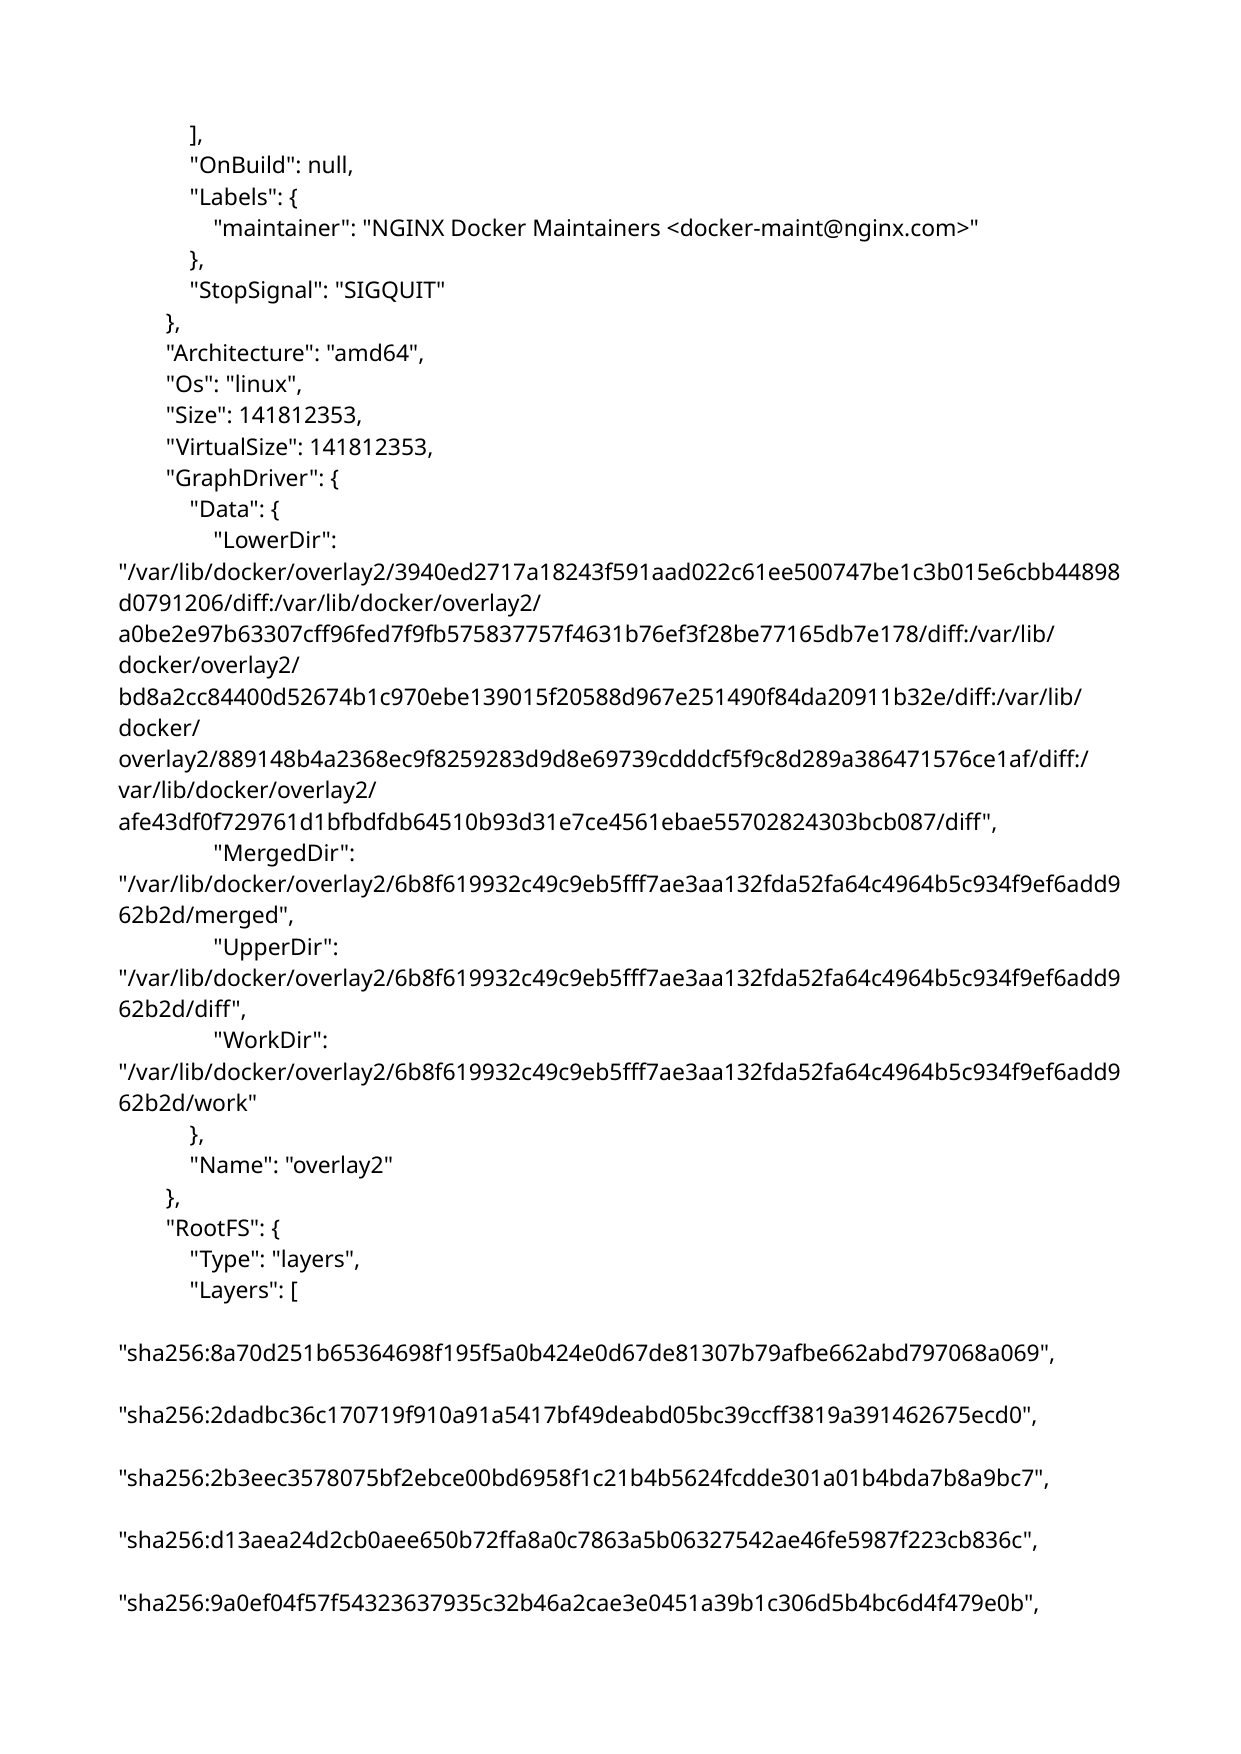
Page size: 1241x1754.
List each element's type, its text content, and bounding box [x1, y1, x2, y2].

text "OnBuild": null, [118, 149, 1122, 181]
text }, [118, 1181, 1122, 1212]
text "VirtualSize": 141812353, [118, 431, 1122, 462]
text "Labels": { [118, 181, 1122, 212]
text "StopSignal": "SIGQUIT" [118, 274, 1122, 306]
text "Type": "layers", [118, 1243, 1122, 1274]
text "GraphDriver": { [118, 462, 1122, 493]
text "Architecture": "amd64", [118, 337, 1122, 368]
text "Os": "linux", [118, 368, 1122, 399]
text "sha256:9a0ef04f57f54323637935c32b46a2cae3e0451a39b1c306d5b4bc6d4f479e0b", [118, 1556, 1122, 1618]
text "LowerDir": "/var/lib/docker/overlay2/3940ed2717a18243f591aad022c61ee500747be1c3b015e6cbb44898d0791206/diff:/var/lib/docker/overlay2/a0be2e97b63307cff96fed7f9fb575837757f4631b76ef3f28be77165db7e178/diff:/var/lib/docker/overlay2/bd8a2cc84400d52674b1c970ebe139015f20588d967e251490f84da20911b32e/diff:/var/lib/docker/overlay2/889148b4a2368ec9f8259283d9d8e69739cdddcf5f9c8d289a386471576ce1af/diff:/var/lib/docker/overlay2/afe43df0f729761d1bfbdfdb64510b93d31e7ce4561ebae55702824303bcb087/diff", [118, 524, 1122, 837]
text "Data": { [118, 493, 1122, 524]
text "Layers": [ [118, 1274, 1122, 1306]
text }, [118, 1118, 1122, 1149]
text ], [118, 118, 1122, 149]
text "sha256:d13aea24d2cb0aee650b72ffa8a0c7863a5b06327542ae46fe5987f223cb836c", [118, 1493, 1122, 1556]
text "Size": 141812353, [118, 399, 1122, 431]
text "maintainer": "NGINX Docker Maintainers <docker-maint@nginx.com>" [118, 212, 1122, 243]
text "sha256:2dadbc36c170719f910a91a5417bf49deabd05bc39ccff3819a391462675ecd0", [118, 1368, 1122, 1431]
text "sha256:8a70d251b65364698f195f5a0b424e0d67de81307b79afbe662abd797068a069", [118, 1306, 1122, 1368]
text "RootFS": { [118, 1212, 1122, 1243]
text "UpperDir": "/var/lib/docker/overlay2/6b8f619932c49c9eb5fff7ae3aa132fda52fa64c4964b5c934f9ef6add962b2d/diff", [118, 931, 1122, 1024]
text "Name": "overlay2" [118, 1149, 1122, 1181]
text "sha256:2b3eec3578075bf2ebce00bd6958f1c21b4b5624fcdde301a01b4bda7b8a9bc7", [118, 1431, 1122, 1493]
text }, [118, 243, 1122, 274]
text }, [118, 306, 1122, 337]
text "MergedDir": "/var/lib/docker/overlay2/6b8f619932c49c9eb5fff7ae3aa132fda52fa64c4964b5c934f9ef6add962b2d/merged", [118, 837, 1122, 931]
text "WorkDir": "/var/lib/docker/overlay2/6b8f619932c49c9eb5fff7ae3aa132fda52fa64c4964b5c934f9ef6add962b2d/work" [118, 1024, 1122, 1118]
